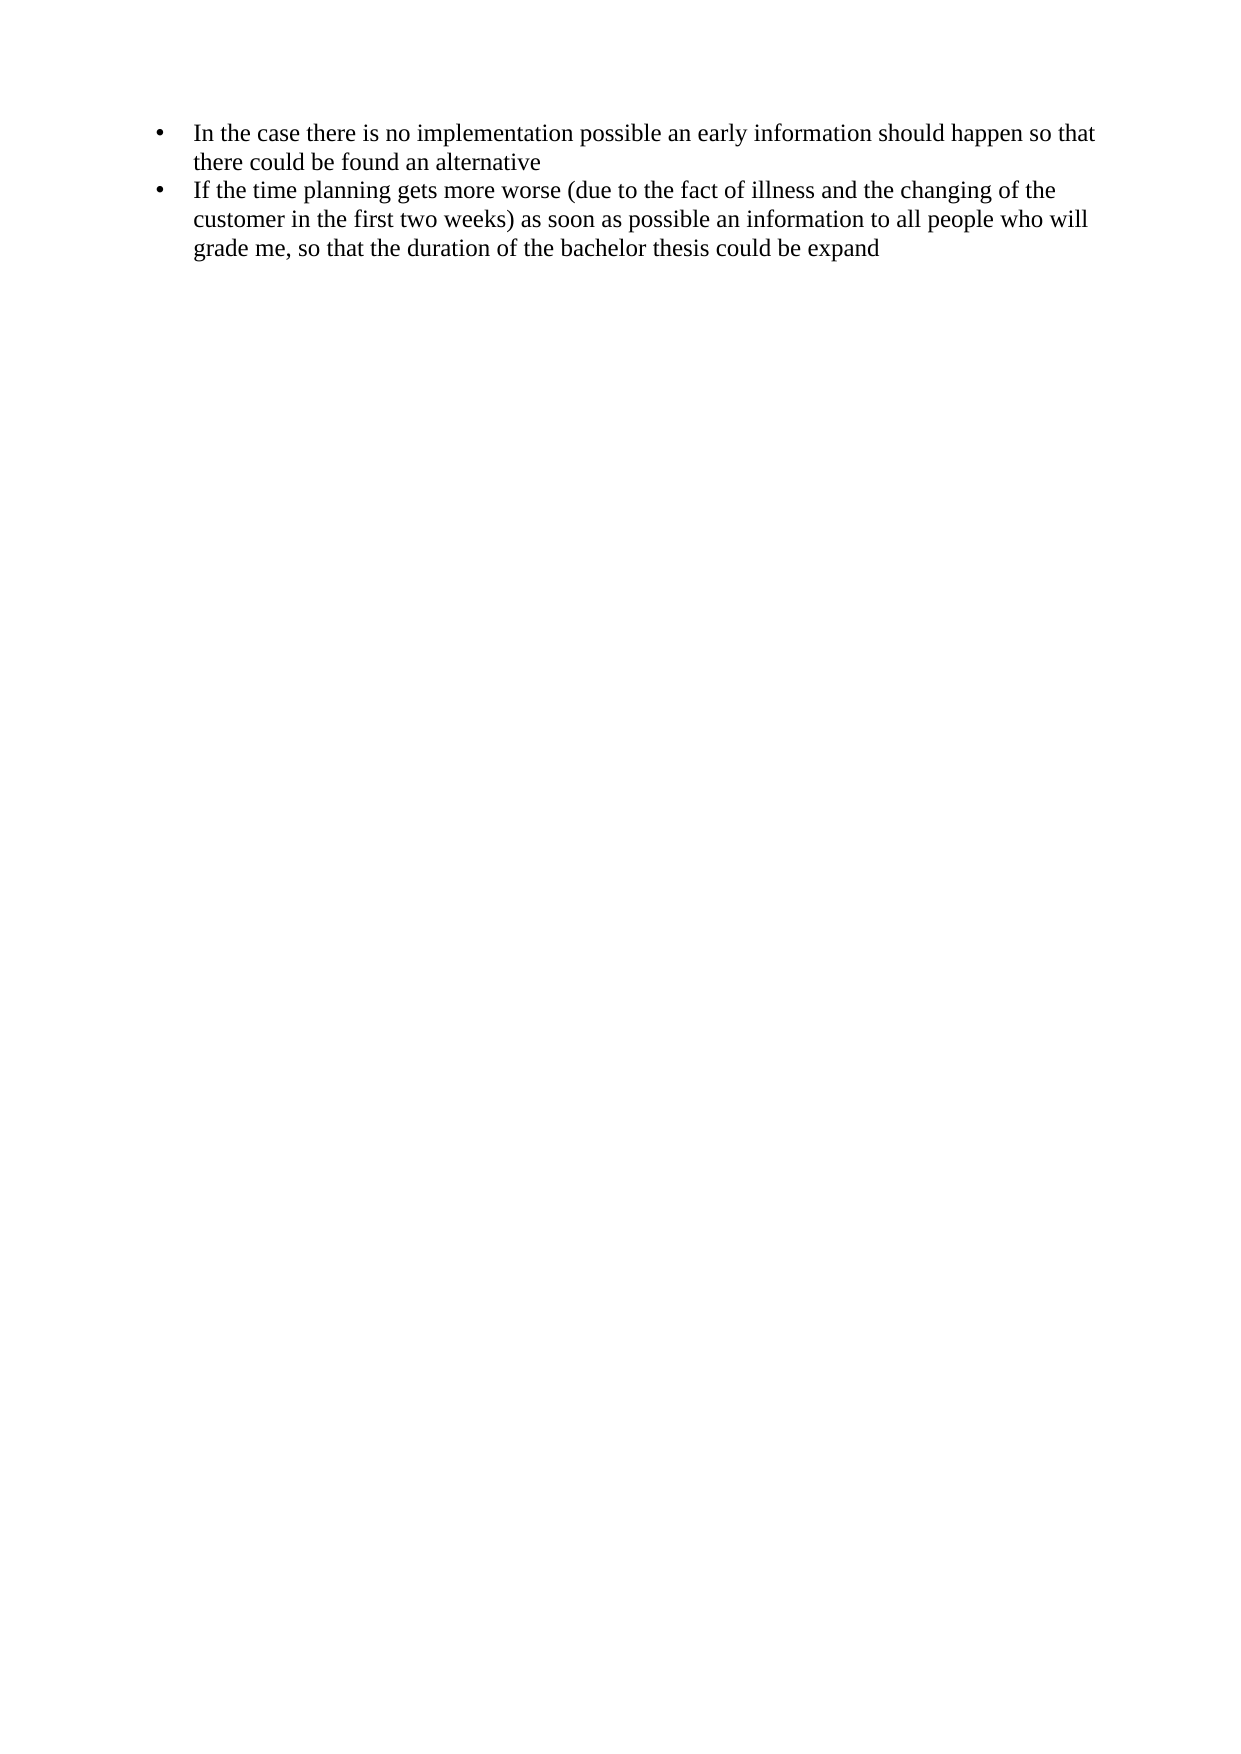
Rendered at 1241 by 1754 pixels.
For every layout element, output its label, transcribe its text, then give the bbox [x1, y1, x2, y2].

list In the case there is no implementation possible an early information should happen so that there could be found an alternative [156, 118, 1122, 176]
list If the time planning gets more worse (due to the fact of illness and the changing of the customer in the first two weeks) as soon as possible an information to all people who will grade me, so that the duration of the bachelor thesis could be expand [156, 176, 1122, 262]
